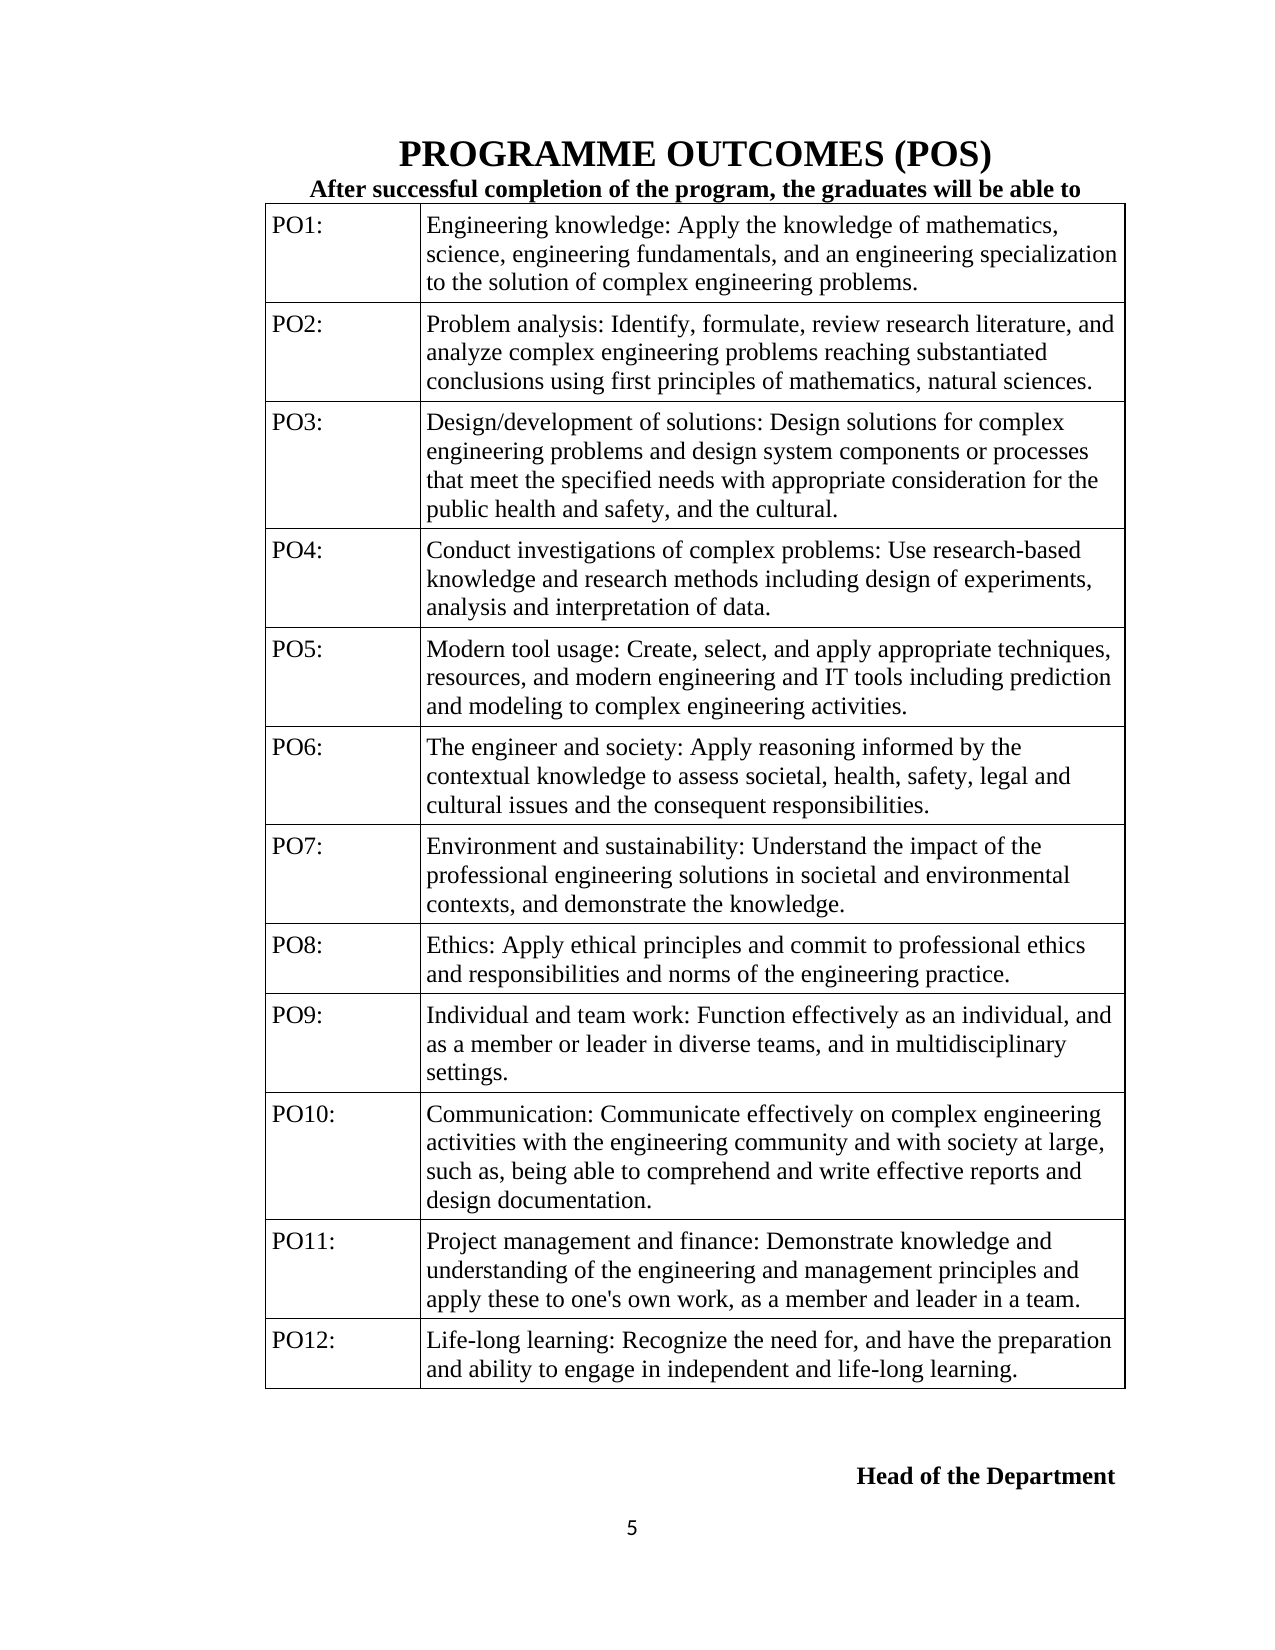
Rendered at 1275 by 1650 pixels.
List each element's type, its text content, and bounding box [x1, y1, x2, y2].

table_cell PO3: [266, 402, 420, 528]
table_cell PO2: [266, 303, 420, 401]
table_header PO1: [266, 204, 420, 302]
table_cell PO10: [266, 1093, 420, 1219]
table_cell The engineer and society: Apply reasoning informed by the contextual knowledge to assess societal, health, safety, legal and cultural issues and the consequent responsibilities. [421, 727, 1124, 824]
table_cell PO6: [266, 727, 420, 824]
table_cell PO5: [266, 628, 420, 726]
table_cell Modern tool usage: Create, select, and apply appropriate techniques, resources, and modern engineering and IT tools including prediction and modeling to complex engineering activities. [421, 628, 1124, 726]
table_cell Conduct investigations of complex problems: Use research-based knowledge and research methods including design of experiments, analysis and interpretation of data. [421, 529, 1124, 627]
table_cell Ethics: Apply ethical principles and commit to professional ethics and responsibilities and norms of the engineering practice. [421, 924, 1124, 993]
text Head of the Department [266, 1407, 1125, 1493]
table_header Engineering knowledge: Apply the knowledge of mathematics, science, engineering fundamentals, and an engineering specialization to the solution of complex engineering problems. [421, 204, 1124, 302]
text PROGRAMME OUTCOMES (POS) [266, 131, 1125, 174]
table_cell Design/development of solutions: Design solutions for complex engineering problems and design system components or processes that meet the specified needs with appropriate consideration for the public health and safety, and the cultural. [421, 402, 1124, 528]
table_cell PO9: [266, 994, 420, 1092]
table_cell PO12: [266, 1319, 420, 1388]
table_cell Problem analysis: Identify, formulate, review research literature, and analyze complex engineering problems reaching substantiated conclusions using first principles of mathematics, natural sciences. [421, 303, 1124, 401]
table_cell Individual and team work: Function effectively as an individual, and as a member or leader in diverse teams, and in multidisciplinary settings. [421, 994, 1124, 1092]
table_cell PO11: [266, 1220, 420, 1318]
text After successful completion of the program, the graduates will be able to [266, 174, 1125, 203]
table_cell PO4: [266, 529, 420, 627]
table_cell PO7: [266, 825, 420, 923]
table_cell Project management and finance: Demonstrate knowledge and understanding of the engineering and management principles and apply these to one's own work, as a member and leader in a team. [421, 1220, 1124, 1318]
table_cell Environment and sustainability: Understand the impact of the professional engineering solutions in societal and environmental contexts, and demonstrate the knowledge. [421, 825, 1124, 923]
table_cell Life-long learning: Recognize the need for, and have the preparation and ability to engage in independent and life-long learning. [421, 1319, 1124, 1388]
table_cell Communication: Communicate effectively on complex engineering activities with the engineering community and with society at large, such as, being able to comprehend and write effective reports and design documentation. [421, 1093, 1124, 1219]
table_cell PO8: [266, 924, 420, 993]
